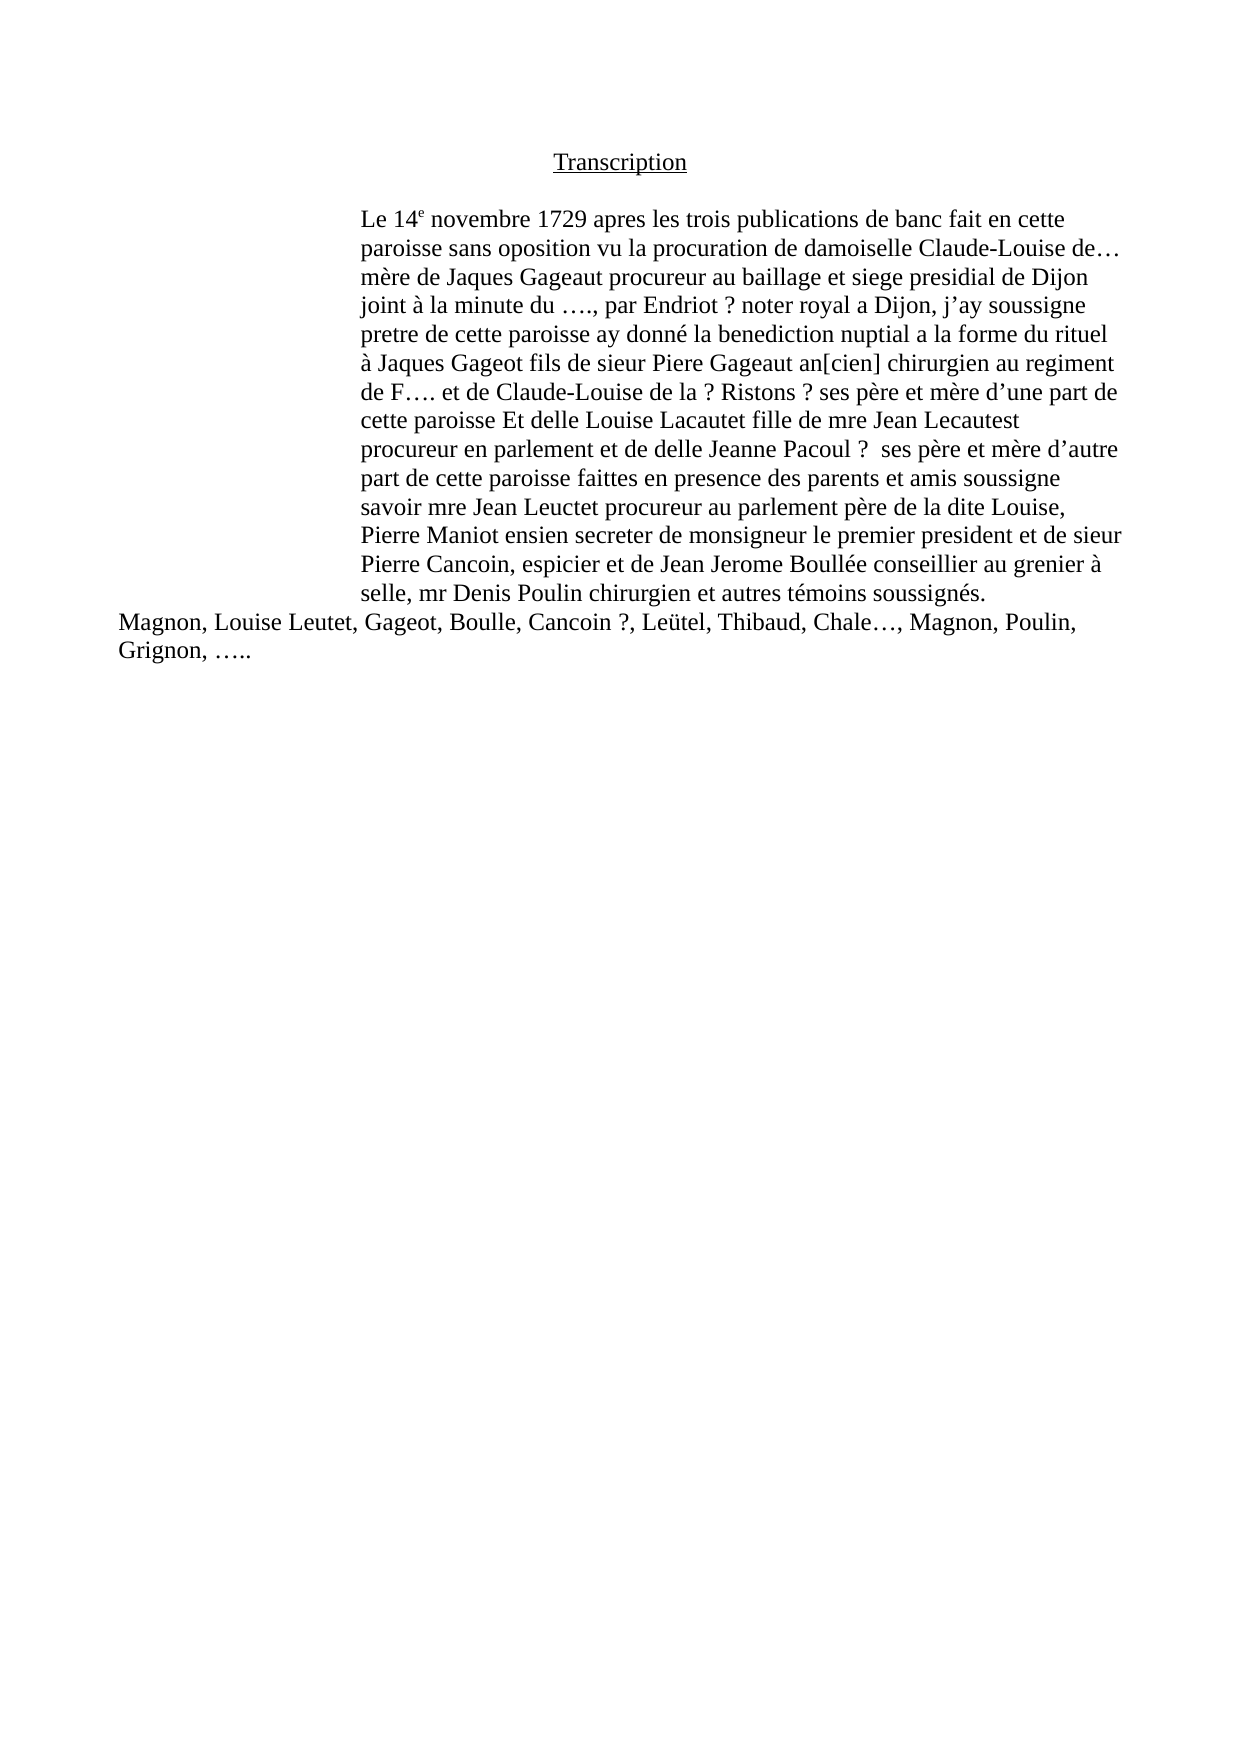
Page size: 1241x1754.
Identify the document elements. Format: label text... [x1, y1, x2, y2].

text Transcription [118, 147, 1122, 176]
text Magnon, Louise Leutet, Gageot, Boulle, Cancoin ?, Leütel, Thibaud, Chale…, Magnon, Poulin, Grignon, ….. [118, 607, 1122, 664]
text Le 14e novembre 1729 apres les trois publications de banc fait en cette paroisse sans oposition vu la procuration de damoiselle Claude-Louise de… mère de Jaques Gageaut procureur au baillage et siege presidial de Dijon joint à la minute du …., par Endriot ? noter royal a Dijon, j’ay soussigne pretre de cette paroisse ay donné la benediction nuptial a la forme du rituel à Jaques Gageot fils de sieur Piere Gageaut an[cien] chirurgien au regiment de F…. et de Claude-Louise de la ? Ristons ? ses père et mère d’une part de cette paroisse Et delle Louise Lacautet fille de mre Jean Lecautest procureur en parlement et de delle Jeanne Pacoul ? ses père et mère d’autre part de cette paroisse faittes en presence des parents et amis soussigne savoir mre Jean Leuctet procureur au parlement père de la dite Louise, Pierre Maniot ensien secreter de monsigneur le premier president et de sieur Pierre Cancoin, espicier et de Jean Jerome Boullée conseillier au grenier à selle, mr Denis Poulin chirurgien et autres témoins soussignés. [360, 204, 1122, 607]
